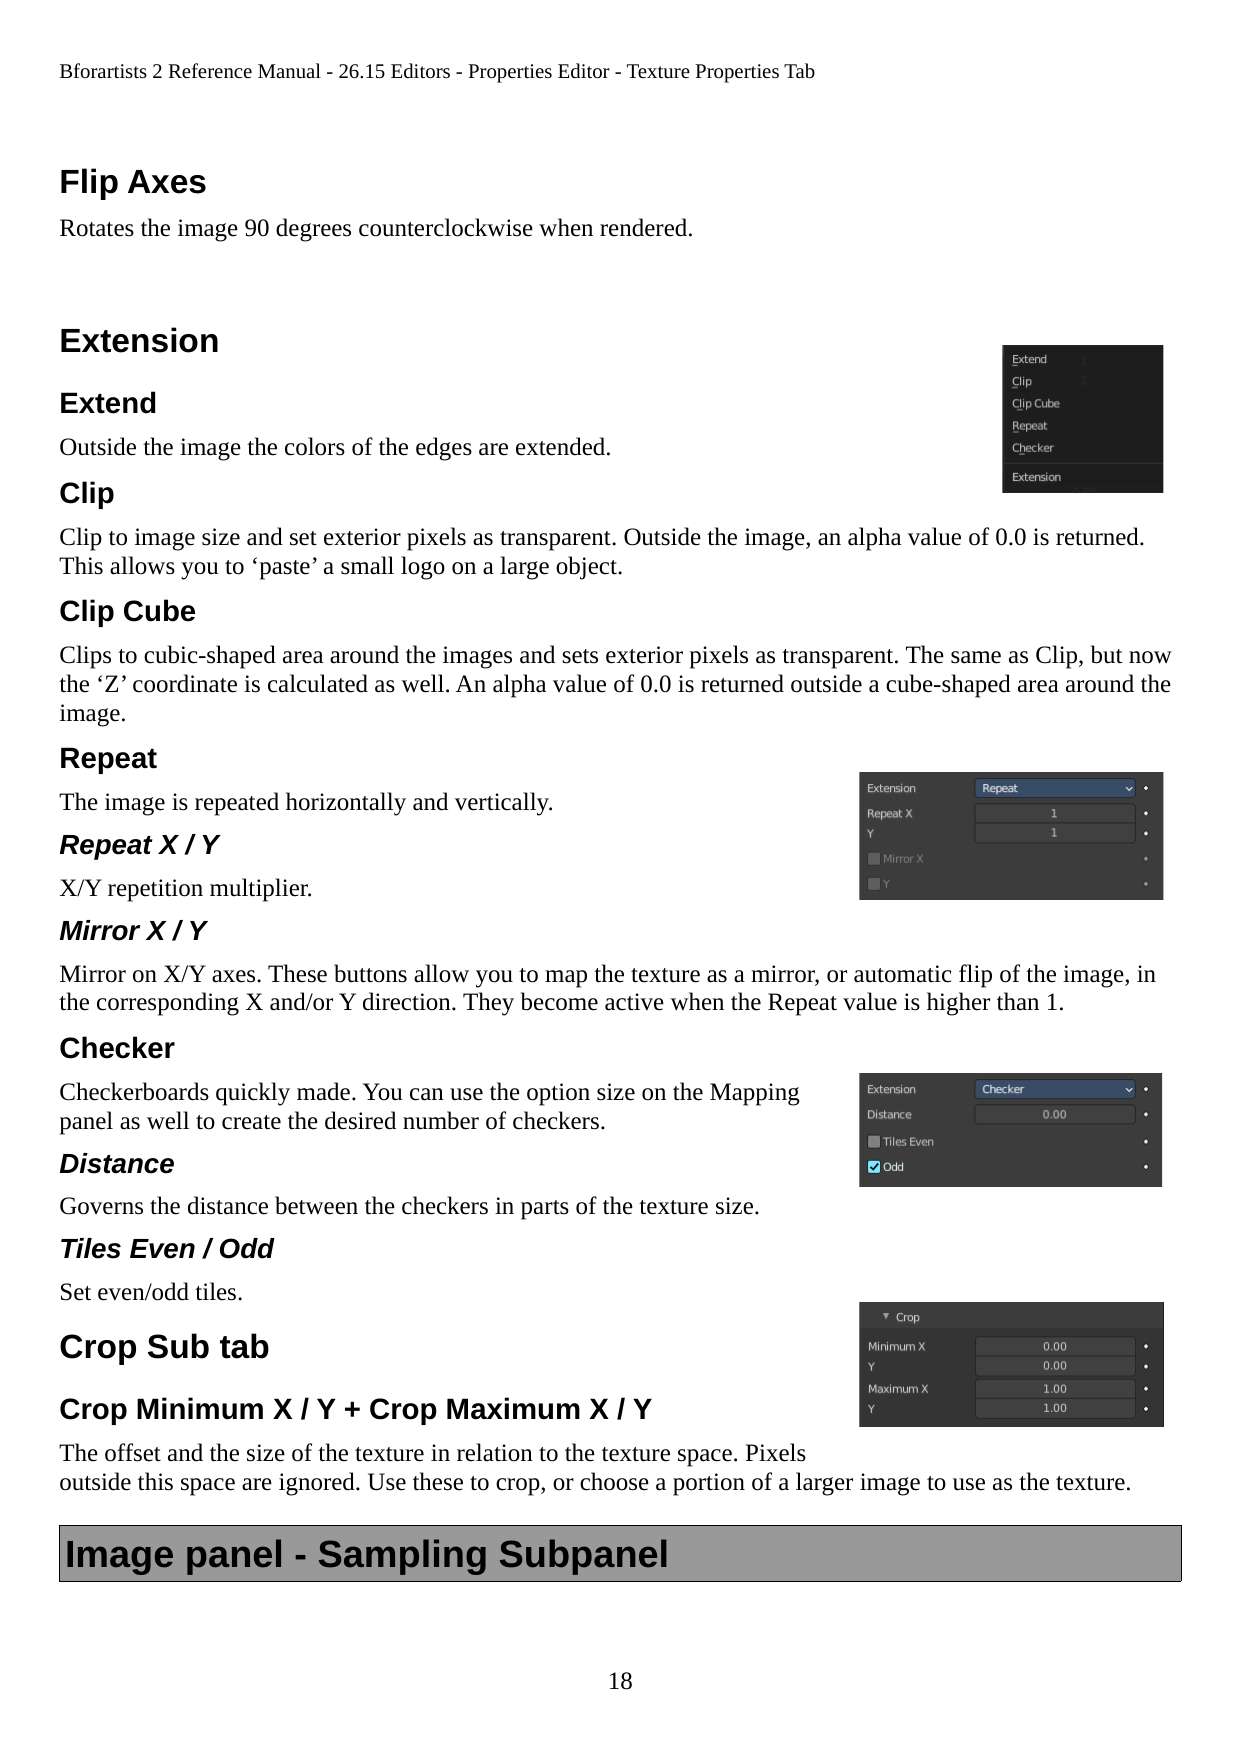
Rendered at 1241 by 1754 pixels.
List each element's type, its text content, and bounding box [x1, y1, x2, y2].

text Governs the distance between the checkers in parts of the texture size. [59, 1191, 1181, 1220]
subtitle Tiles Even / Odd [59, 1233, 1181, 1264]
subtitle Distance [59, 1147, 859, 1179]
table_header Image panel - Sampling Subpanel [60, 1526, 1181, 1581]
picture [859, 772, 1164, 900]
subtitle Checker [59, 1031, 1181, 1064]
text Checkerboards quickly made. You can use the option size on the Mapping panel as well to create the desired number of checkers. [59, 1077, 859, 1134]
subtitle Extension [59, 320, 1181, 359]
text Mirror on X/Y axes. These buttons allow you to map the texture as a mirror, or automatic flip of the image, in the corresponding X and/or Y direction. They become active when the Repeat value is higher than 1. [59, 959, 1181, 1016]
subtitle [1163, 1147, 1181, 1179]
subtitle Clip Cube [59, 594, 1181, 628]
picture [859, 1302, 1164, 1427]
subtitle Clip [59, 476, 1181, 509]
text Clip to image size and set exterior pixels as transparent. Outside the image, an alpha value of 0.0 is returned. This allows you to ‘paste’ a small logo on a large object. [59, 522, 1181, 579]
subtitle Crop Minimum X / Y + Crop Maximum X / Y [59, 1392, 859, 1426]
picture [1002, 345, 1164, 493]
subtitle Repeat [59, 741, 1181, 775]
text X/Y repetition multiplier. [59, 873, 1181, 902]
subtitle [1164, 1327, 1181, 1365]
subtitle Crop Sub tab [59, 1327, 859, 1365]
text Outside the image the colors of the edges are extended. [59, 432, 1002, 461]
text Rotates the image 90 degrees counterclockwise when rendered. [59, 213, 1181, 242]
text Set even/odd tiles. [59, 1277, 1181, 1306]
subtitle Repeat X / Y [59, 829, 859, 861]
subtitle [1164, 829, 1181, 861]
picture [859, 1073, 1163, 1187]
subtitle Extend [59, 386, 1002, 420]
subtitle [1164, 386, 1181, 420]
text Clips to cubic-shaped area around the images and sets exterior pixels as transparent. The same as Clip, but now the ‘Z’ coordinate is calculated as well. An alpha value of 0.0 is returned outside a cube-shaped area around the image. [59, 640, 1181, 727]
subtitle Flip Axes [59, 162, 1181, 201]
text The image is repeated horizontally and vertically. [59, 787, 859, 816]
subtitle Mirror X / Y [59, 914, 1181, 946]
text The offset and the size of the texture in relation to the texture space. Pixels outside this space are ignored. Use these to crop, or choose a portion of a larger image to use as the texture. [59, 1438, 1181, 1496]
